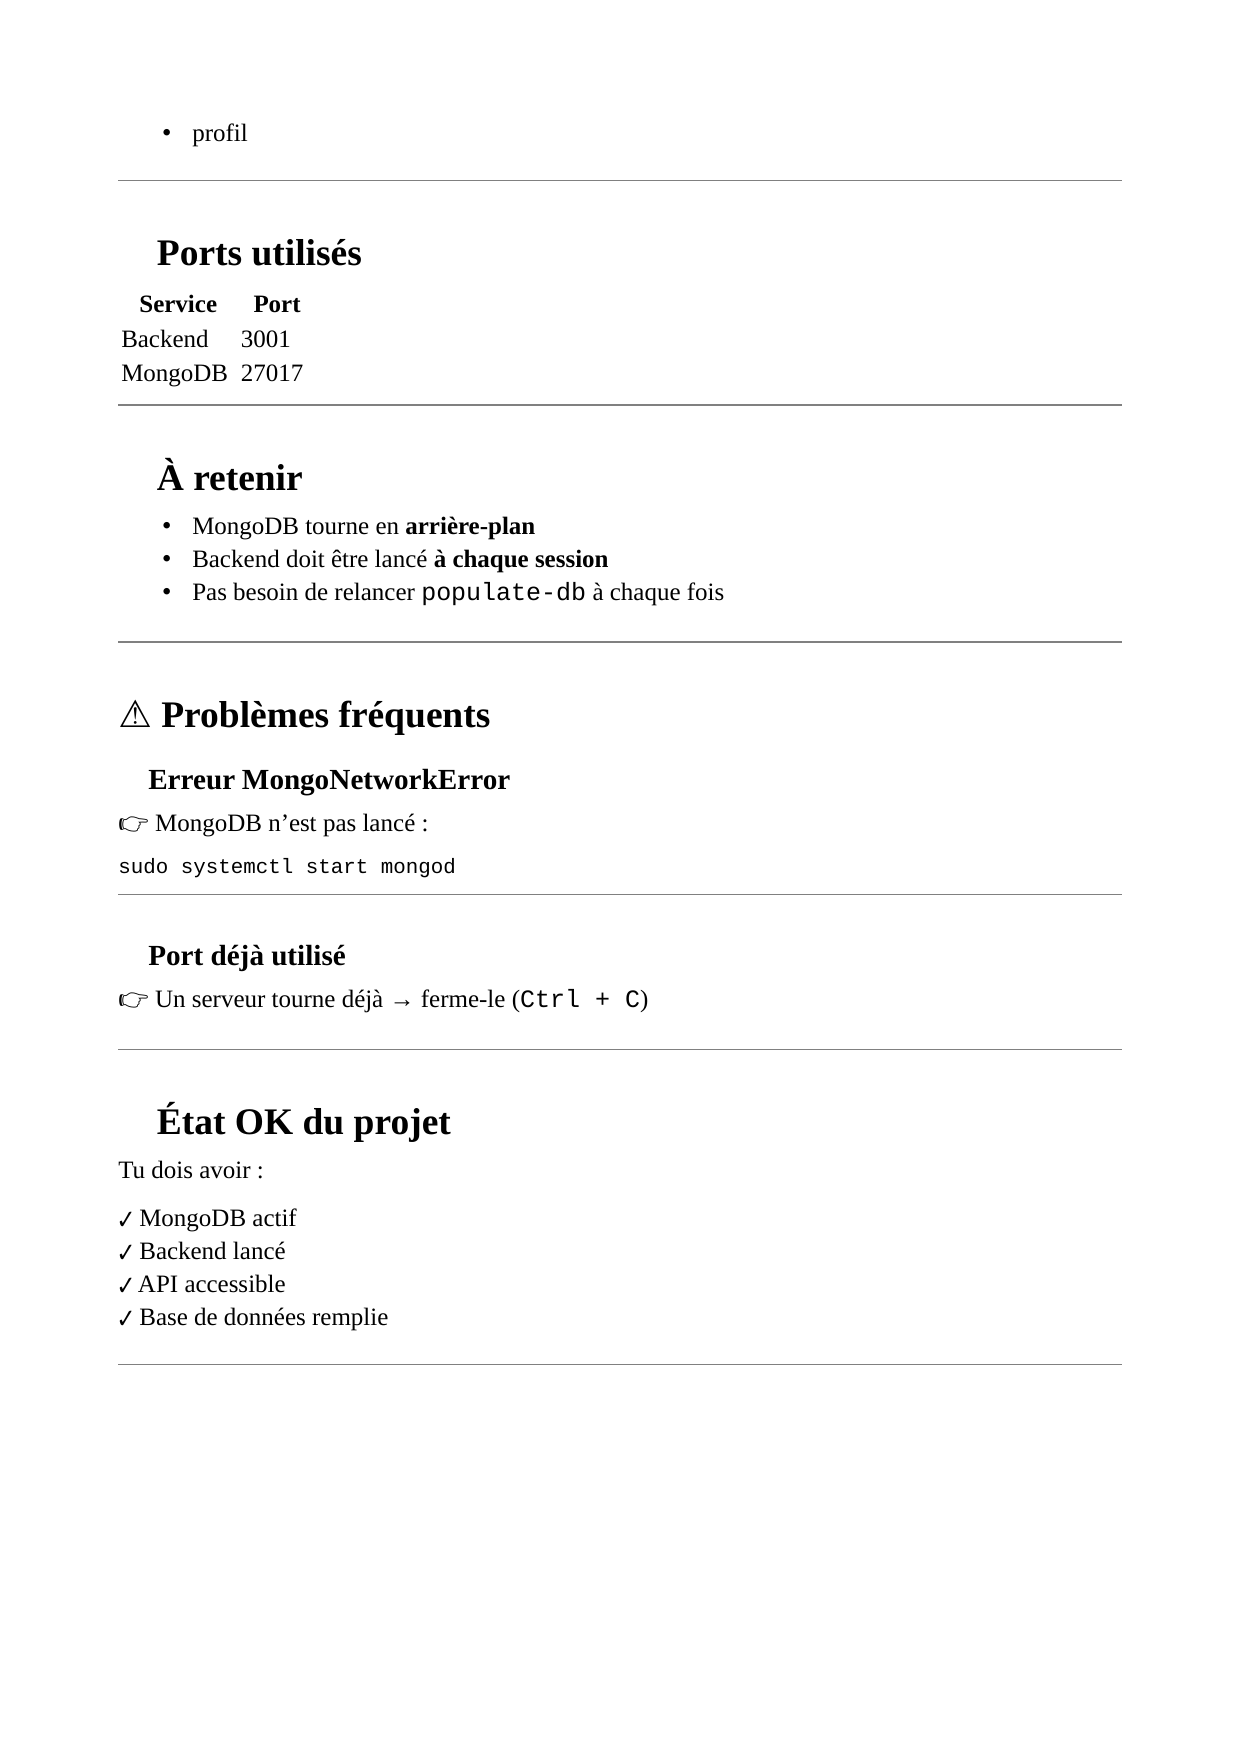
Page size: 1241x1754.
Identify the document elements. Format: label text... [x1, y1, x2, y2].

text Tu dois avoir : [118, 1155, 1122, 1184]
table_header Service [118, 286, 238, 321]
text 👉 Un serveur tourne déjà → ferme-le (Ctrl + C) [118, 984, 1122, 1015]
subtitle ⚠️ Problèmes fréquents [118, 692, 1122, 735]
list Backend doit être lancé à chaque session [162, 544, 1122, 573]
text 👉 MongoDB n’est pas lancé : [118, 808, 1122, 837]
table_cell 3001 [238, 321, 316, 356]
subtitle 🧠 À retenir [118, 455, 1122, 498]
text ✔ MongoDB actif ✔ Backend lancé ✔ API accessible ✔ Base de données remplie [118, 1203, 1122, 1331]
subtitle ❌ Erreur MongoNetworkError [118, 762, 1122, 796]
subtitle 🔌 Ports utilisés [118, 231, 1122, 274]
table_cell 27017 [238, 356, 316, 390]
list MongoDB tourne en arrière-plan [162, 511, 1122, 540]
list profil [162, 118, 1122, 147]
subtitle ✅ État OK du projet [118, 1099, 1122, 1143]
table_cell Backend [118, 321, 238, 356]
table_cell MongoDB [118, 356, 238, 390]
table_header Port [238, 286, 316, 321]
text sudo systemctl start mongod [118, 856, 1122, 879]
subtitle ❌ Port déjà utilisé [118, 938, 1122, 972]
list Pas besoin de relancer populate-db à chaque fois [162, 577, 1122, 608]
